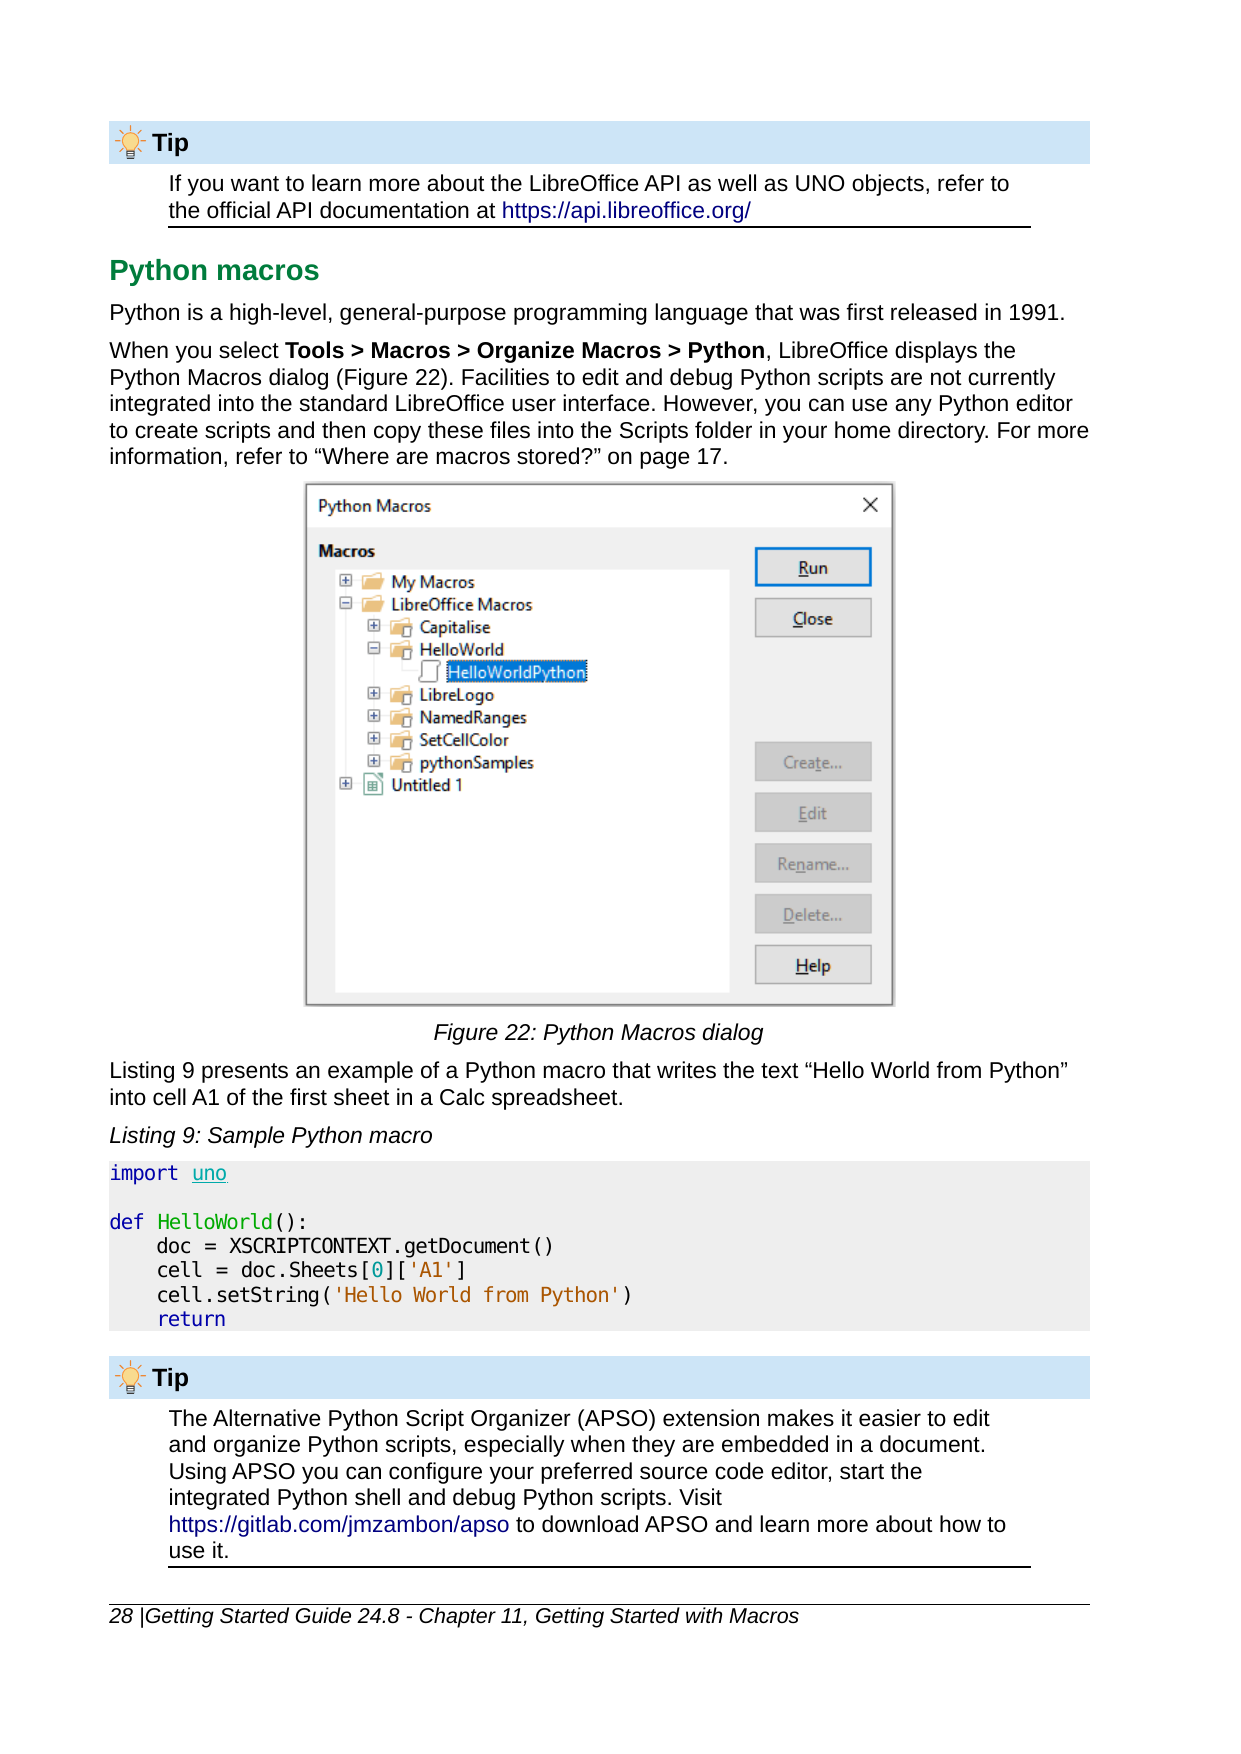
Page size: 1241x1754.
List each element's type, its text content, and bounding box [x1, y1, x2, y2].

text The Alternative Python Script Organizer (APSO) extension makes it easier to edit and organize Python scripts, especially when they are embedded in a document. Using APSO you can configure your preferred source code editor, start the integrated Python shell and debug Python scripts. Visit https://gitlab.com/jmzambon/apso to download APSO and learn more about how to use it. [168, 1405, 1031, 1566]
text def HelloWorld(): [109, 1210, 1090, 1234]
text import uno [109, 1161, 1090, 1186]
text If you want to learn more about the LibreOffice API as well as UNO objects, refer to the official API documentation at https://api.libreoffice.org/ [168, 170, 1031, 226]
text doc = XSCRIPTCONTEXT.getDocument() [109, 1234, 1090, 1258]
text Listing 9 presents an example of a Python macro that writes the text “Hello World from Python” into cell A1 of the first sheet in a Calc spreadsheet. [109, 1057, 1090, 1110]
subtitle Tip [109, 1356, 1090, 1399]
text Figure 22: Python Macros dialog [303, 1018, 896, 1045]
picture [303, 481, 896, 1007]
subtitle Tip [109, 121, 1090, 164]
text cell = doc.Sheets[0]['A1'] [109, 1258, 1090, 1283]
text Python is a high-level, general-purpose programming language that was first released in 1991. [109, 299, 1090, 325]
text When you select Tools > Macros > Organize Macros > Python, LibreOffice displays the Python Macros dialog (Figure 22). Facilities to edit and debug Python scripts are not currently integrated into the standard LibreOffice user interface. However, you can use any Python editor to create scripts and then copy these files into the Scripts folder in your home directory. For more information, refer to “Where are macros stored?” on page 17. [109, 337, 1090, 469]
text cell.setString('Hello World from Python') [109, 1283, 1090, 1307]
text return [109, 1307, 1090, 1331]
subtitle Python macros [109, 253, 1090, 286]
text Listing 9: Sample Python macro [109, 1122, 1090, 1149]
